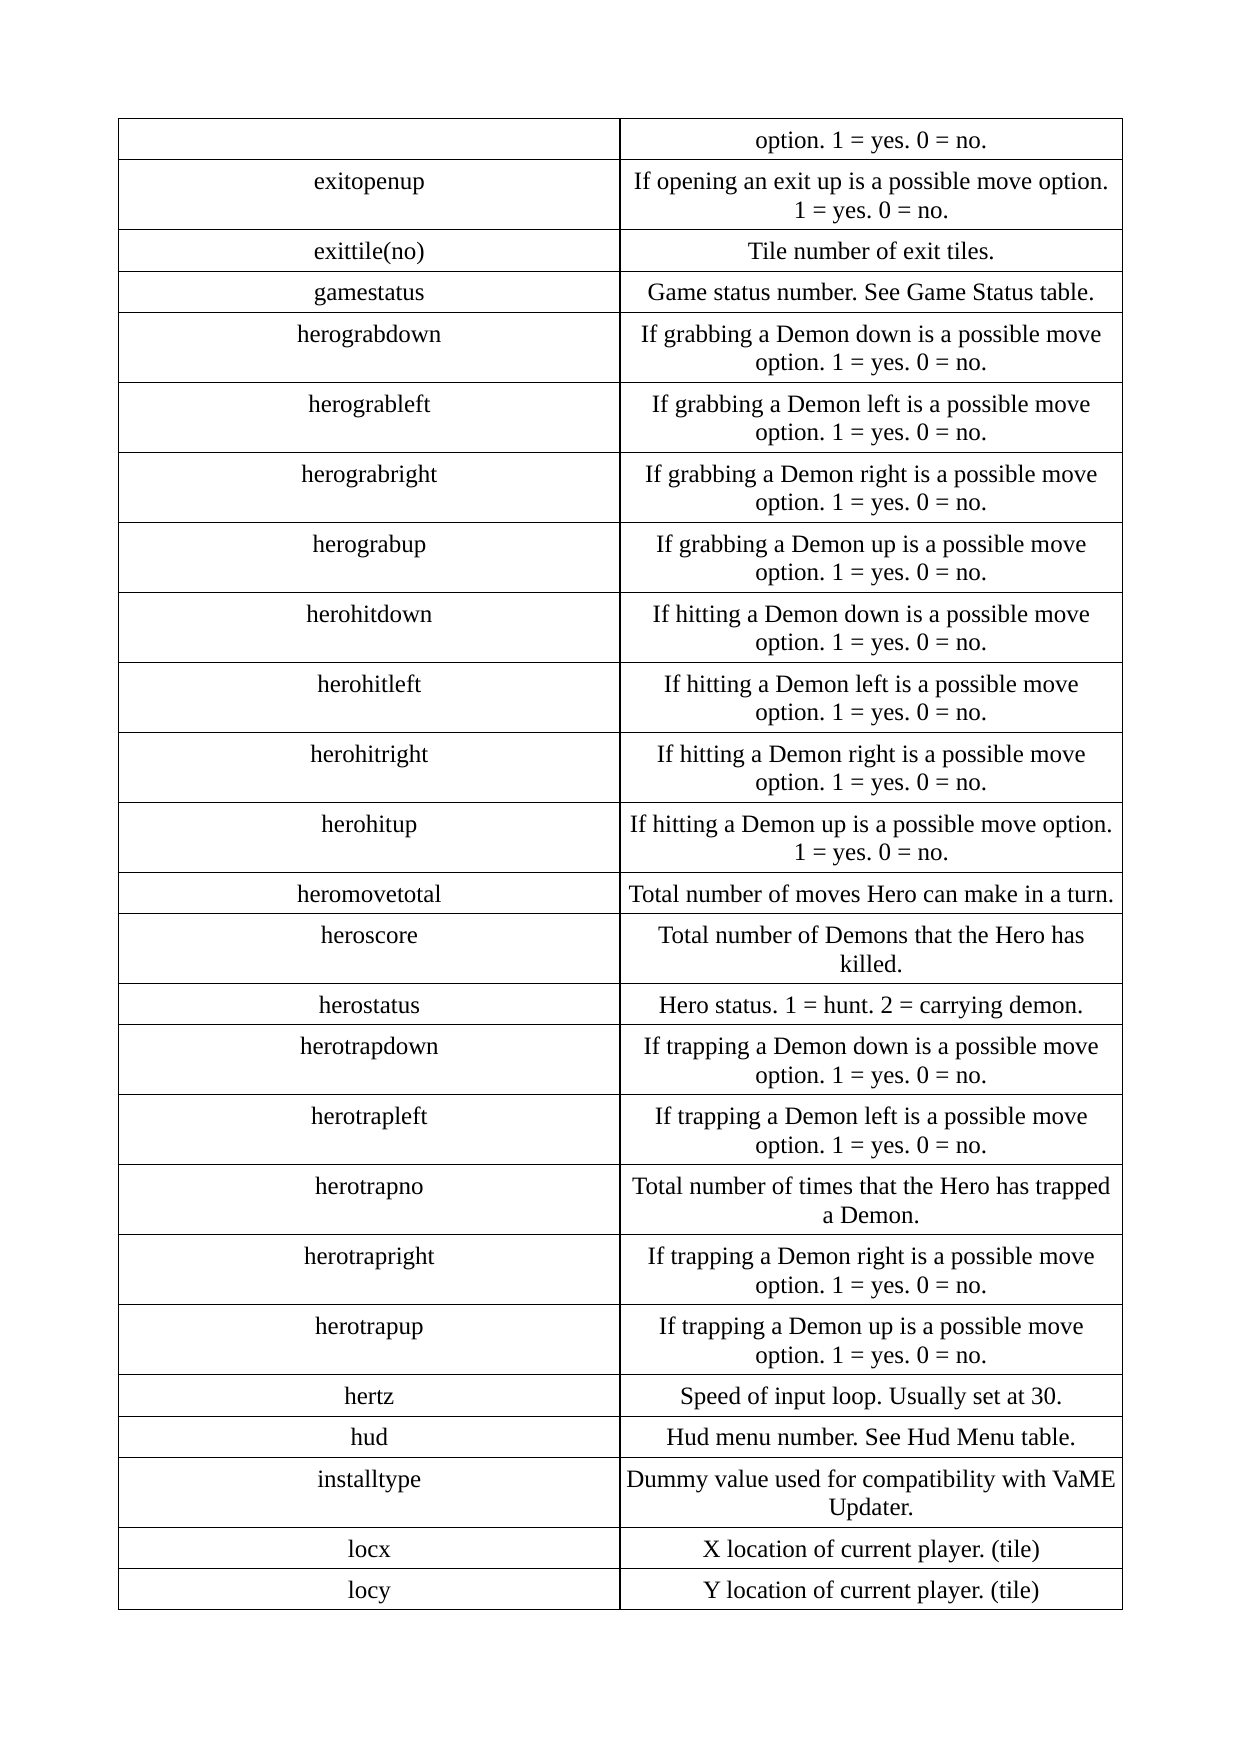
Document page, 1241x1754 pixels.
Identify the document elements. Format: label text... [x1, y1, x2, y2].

table_cell herograbdown [119, 313, 619, 382]
table_cell If trapping a Demon left is a possible move option. 1 = yes. 0 = no. [621, 1095, 1122, 1164]
table_cell herograbup [119, 523, 619, 592]
table_cell Hud menu number. See Hud Menu table. [621, 1417, 1122, 1457]
table_cell herotrapup [119, 1305, 619, 1374]
table_cell X location of current player. (tile) [621, 1528, 1122, 1568]
table_cell If grabbing a Demon left is a possible move option. 1 = yes. 0 = no. [621, 383, 1122, 452]
table_cell heroscore [119, 914, 619, 983]
table_cell Game status number. See Game Status table. [621, 272, 1122, 312]
table_cell exittile(no) [119, 230, 619, 271]
table_cell locy [119, 1569, 619, 1609]
table_cell locx [119, 1528, 619, 1568]
table_cell If hitting a Demon right is a possible move option. 1 = yes. 0 = no. [621, 733, 1122, 802]
table_cell gamestatus [119, 272, 619, 312]
table_cell Total number of times that the Hero has trapped a Demon. [621, 1165, 1122, 1234]
table_cell herohitright [119, 733, 619, 802]
table_cell hertz [119, 1375, 619, 1416]
table_cell If trapping a Demon up is a possible move option. 1 = yes. 0 = no. [621, 1305, 1122, 1374]
table_cell Total number of moves Hero can make in a turn. [621, 873, 1122, 913]
table_cell herotrapno [119, 1165, 619, 1234]
table_cell hud [119, 1417, 619, 1457]
table_cell exitopenup [119, 160, 619, 229]
table_cell heromovetotal [119, 873, 619, 913]
table_cell herostatus [119, 984, 619, 1024]
table_cell If hitting a Demon up is a possible move option. 1 = yes. 0 = no. [621, 803, 1122, 872]
table_cell Hero status. 1 = hunt. 2 = carrying demon. [621, 984, 1122, 1024]
table_cell Speed of input loop. Usually set at 30. [621, 1375, 1122, 1416]
table_cell If trapping a Demon down is a possible move option. 1 = yes. 0 = no. [621, 1025, 1122, 1094]
table_cell herohitup [119, 803, 619, 872]
table_cell herograbright [119, 453, 619, 522]
table_cell herohitdown [119, 593, 619, 662]
table_cell Total number of Demons that the Hero has killed. [621, 914, 1122, 983]
table_cell Dummy value used for compatibility with VaME Updater. [621, 1458, 1122, 1527]
table_cell installtype [119, 1458, 619, 1527]
table_cell If opening an exit up is a possible move option. 1 = yes. 0 = no. [621, 160, 1122, 229]
table_cell If trapping a Demon right is a possible move option. 1 = yes. 0 = no. [621, 1235, 1122, 1304]
table_cell herogrableft [119, 383, 619, 452]
table_cell Tile number of exit tiles. [621, 230, 1122, 271]
table_cell herotrapleft [119, 1095, 619, 1164]
table_cell If grabbing a Demon down is a possible move option. 1 = yes. 0 = no. [621, 313, 1122, 382]
table_cell If hitting a Demon left is a possible move option. 1 = yes. 0 = no. [621, 663, 1122, 732]
table_cell [119, 119, 619, 159]
table_cell Y location of current player. (tile) [621, 1569, 1122, 1609]
table_cell herohitleft [119, 663, 619, 732]
table_cell If grabbing a Demon up is a possible move option. 1 = yes. 0 = no. [621, 523, 1122, 592]
table_cell If hitting a Demon down is a possible move option. 1 = yes. 0 = no. [621, 593, 1122, 662]
table_cell option. 1 = yes. 0 = no. [621, 119, 1122, 159]
table_cell If grabbing a Demon right is a possible move option. 1 = yes. 0 = no. [621, 453, 1122, 522]
table_cell herotrapright [119, 1235, 619, 1304]
table_cell herotrapdown [119, 1025, 619, 1094]
